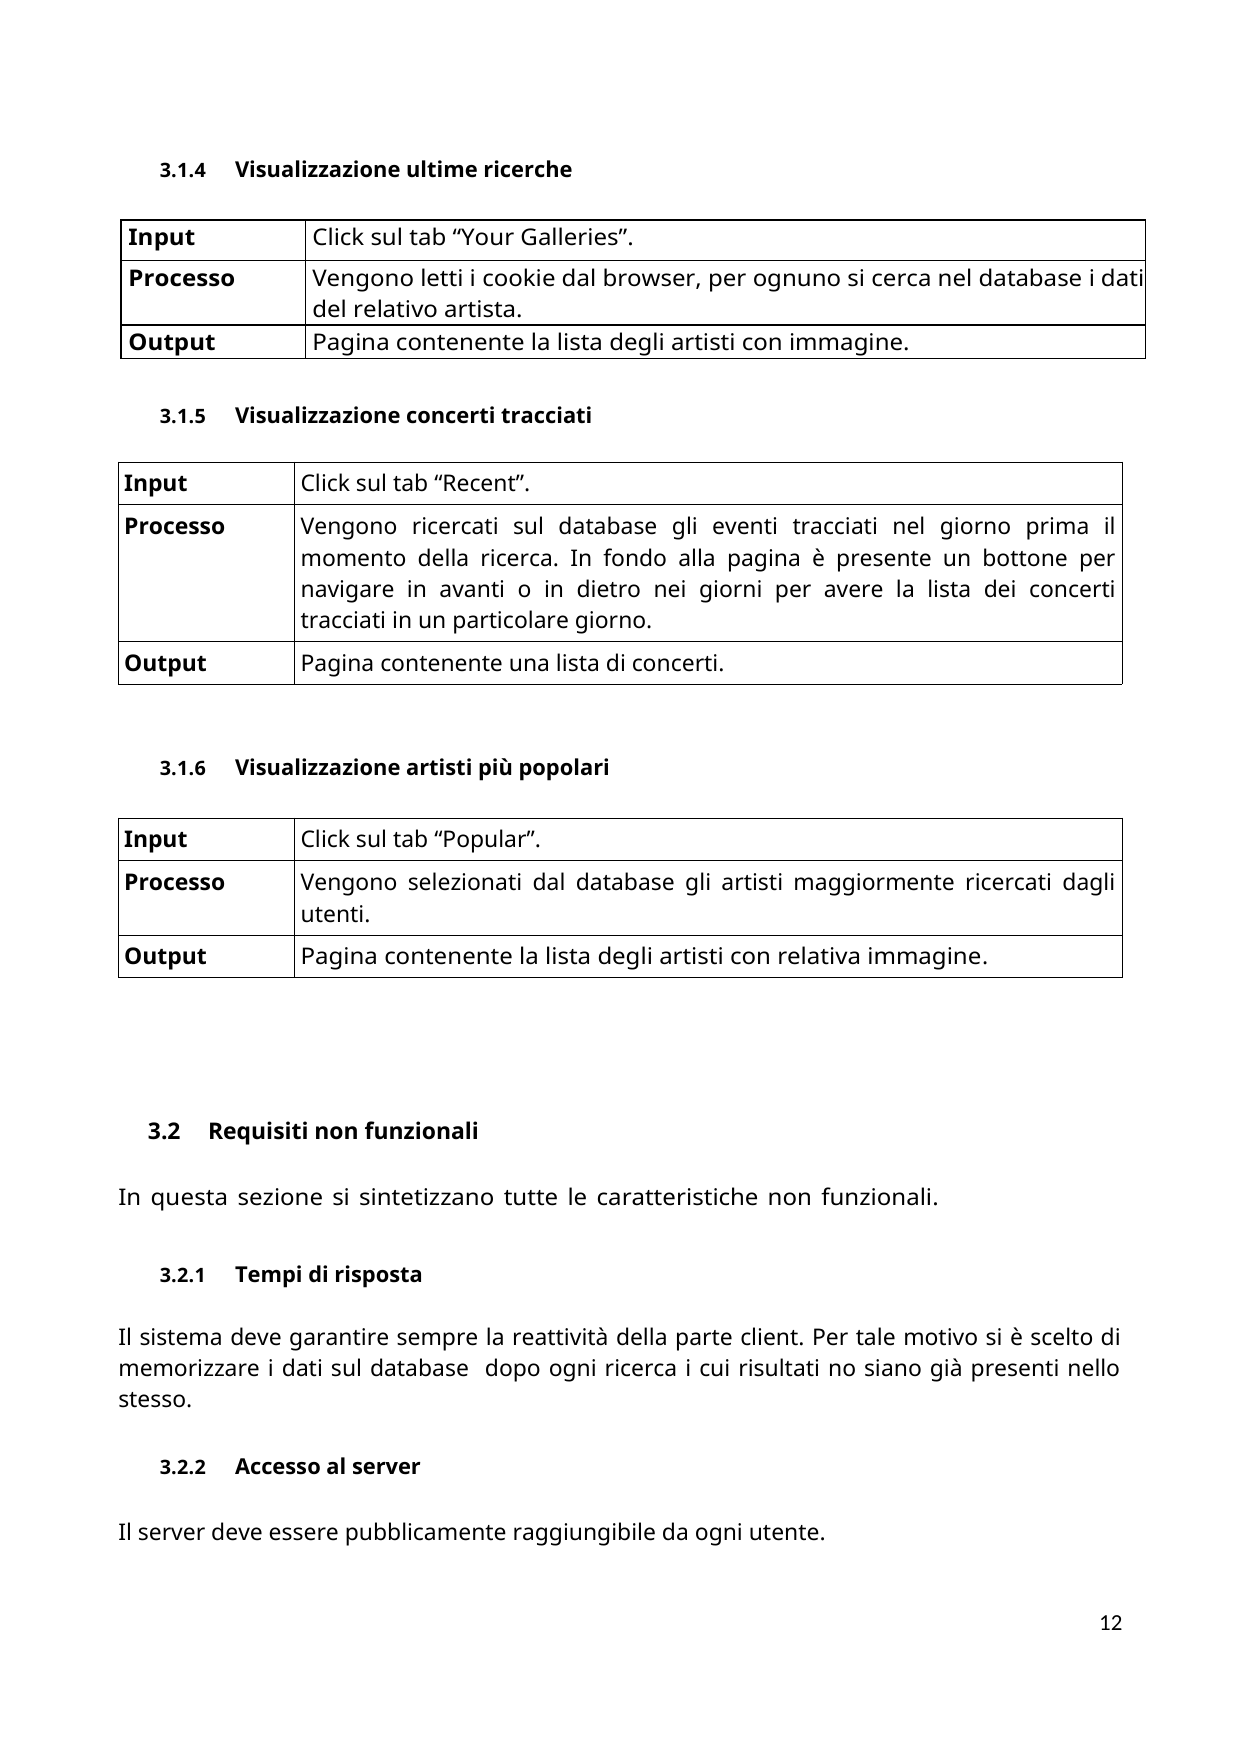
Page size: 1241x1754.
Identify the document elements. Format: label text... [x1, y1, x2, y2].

table_header Input [119, 463, 294, 504]
table_cell Vengono ricercati sul database gli eventi tracciati nel giorno prima il momento della ricerca. In fondo alla pagina è presente un bottone per navigare in avanti o in dietro nei giorni per avere la lista dei concerti tracciati in un particolare giorno. [295, 505, 1122, 641]
table_header Click sul tab “Popular”. [295, 819, 1122, 860]
text Il server deve essere pubblicamente raggiungibile da ogni utente. [118, 1516, 1122, 1547]
table_cell Pagina contenente una lista di concerti. [295, 642, 1122, 684]
table_cell Vengono selezionati dal database gli artisti maggiormente ricercati dagli utenti. [295, 861, 1122, 934]
list Tempi di risposta [159, 1259, 1122, 1288]
table_cell Processo [119, 505, 294, 641]
table_header Input [119, 819, 294, 860]
table_cell Output [122, 326, 305, 357]
table_cell Processo [122, 261, 305, 324]
table_cell Output [119, 936, 294, 977]
table_cell Processo [119, 861, 294, 934]
table_cell Pagina contenente la lista degli artisti con relativa immagine. [295, 936, 1122, 977]
table_cell Output [119, 642, 294, 684]
list Visualizzazione ultime ricerche [159, 154, 1122, 184]
list Visualizzazione concerti tracciati [159, 401, 1122, 430]
list Accesso al server [159, 1451, 1122, 1481]
table_header Click sul tab “Recent”. [295, 463, 1122, 504]
table_header Click sul tab “Your Galleries”. [306, 221, 1145, 260]
text In questa sezione si sintetizzano tutte le caratteristiche non funzionali. [118, 1181, 1105, 1212]
text Il sistema deve garantire sempre la reattività della parte client. Per tale motivo si è scelto di memorizzare i dati sul database dopo ogni ricerca i cui risultati no siano già presenti nello stesso. [118, 1321, 1122, 1414]
list Requisiti non funzionali [148, 1115, 1122, 1146]
table_header Input [122, 221, 305, 260]
list Visualizzazione artisti più popolari [159, 751, 1122, 781]
table_cell Vengono letti i cookie dal browser, per ognuno si cerca nel database i dati del relativo artista. [306, 261, 1145, 324]
table_cell Pagina contenente la lista degli artisti con immagine. [306, 326, 1145, 357]
